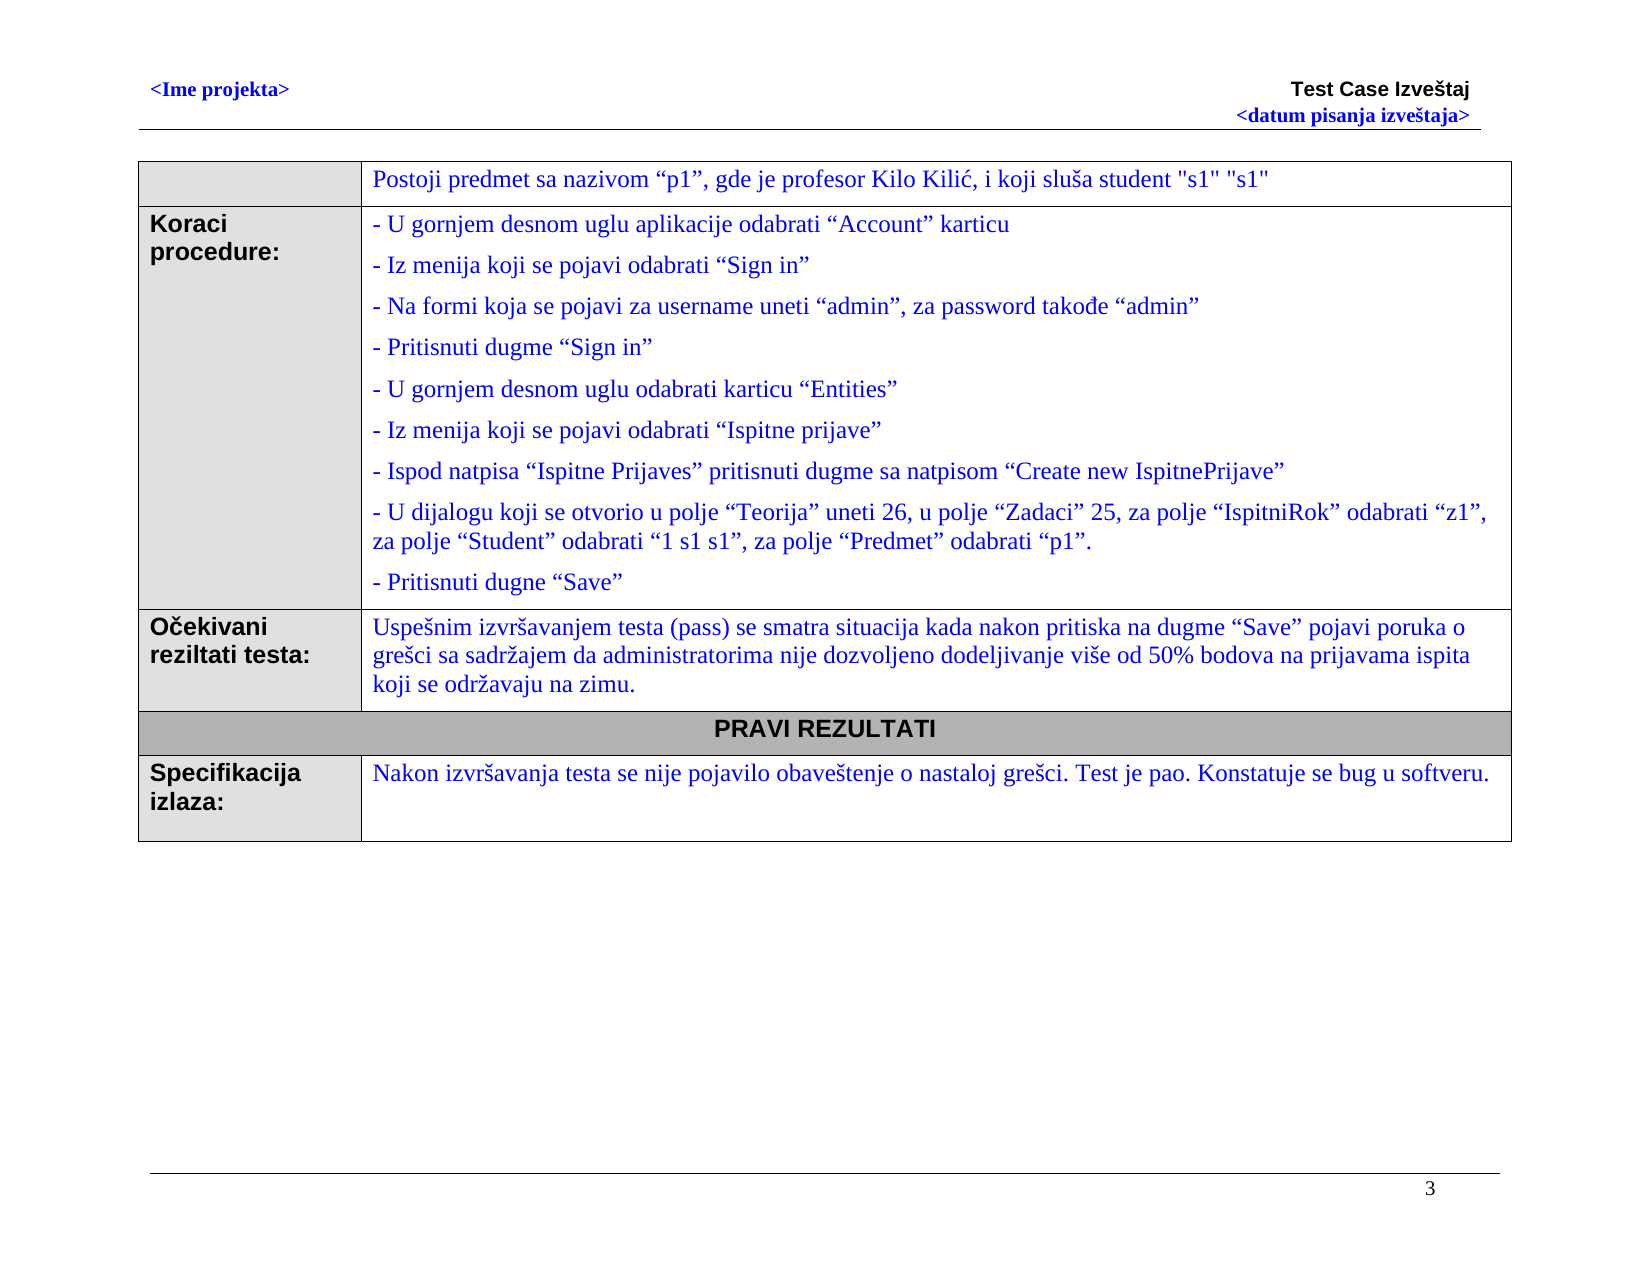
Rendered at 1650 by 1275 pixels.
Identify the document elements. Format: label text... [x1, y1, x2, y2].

table_cell Uspešnim izvršavanjem testa (pass) se smatra situacija kada nakon pritiska na dugme “Save” pojavi poruka o grešci sa sadržajem da administratorima nije dozvoljeno dodeljivanje više od 50% bodova na prijavama ispita koji se održavaju na zimu. [362, 610, 1511, 711]
table_cell Nakon izvršavanja testa se nije pojavilo obaveštenje o nastaloj grešci. Test je pao. Konstatuje se bug u softveru. [362, 756, 1511, 841]
table_cell - U gornjem desnom uglu aplikacije odabrati “Account” karticu - Iz menija koji se pojavi odabrati “Sign in” - Na formi koja se pojavi za username uneti “admin”, za password takođe “admin” - Pritisnuti dugme “Sign in” - U gornjem desnom uglu odabrati karticu “Entities” - Iz menija koji se pojavi odabrati “Ispitne prijave” - Ispod natpisa “Ispitne Prijaves” pritisnuti dugme sa natpisom “Create new IspitnePrijave” - U dijalogu koji se otvorio u polje “Teorija” uneti 26, u polje “Zadaci” 25, za polje “IspitniRok” odabrati “z1”, za polje “Student” odabrati “1 s1 s1”, za polje “Predmet” odabrati “p1”. - Pritisnuti dugne “Save” [362, 207, 1511, 609]
table_cell Očekivani reziltati testa: [139, 610, 361, 711]
table_cell [139, 162, 361, 206]
table_cell Specifikacija izlaza: [139, 756, 361, 841]
table_cell PRAVI REZULTATI [139, 712, 1511, 755]
table_cell Postoji predmet sa nazivom “p1”, gde je profesor Kilo Kilić, i koji sluša student "s1" "s1" [362, 162, 1511, 206]
table_cell Koraci procedure: [139, 207, 361, 609]
